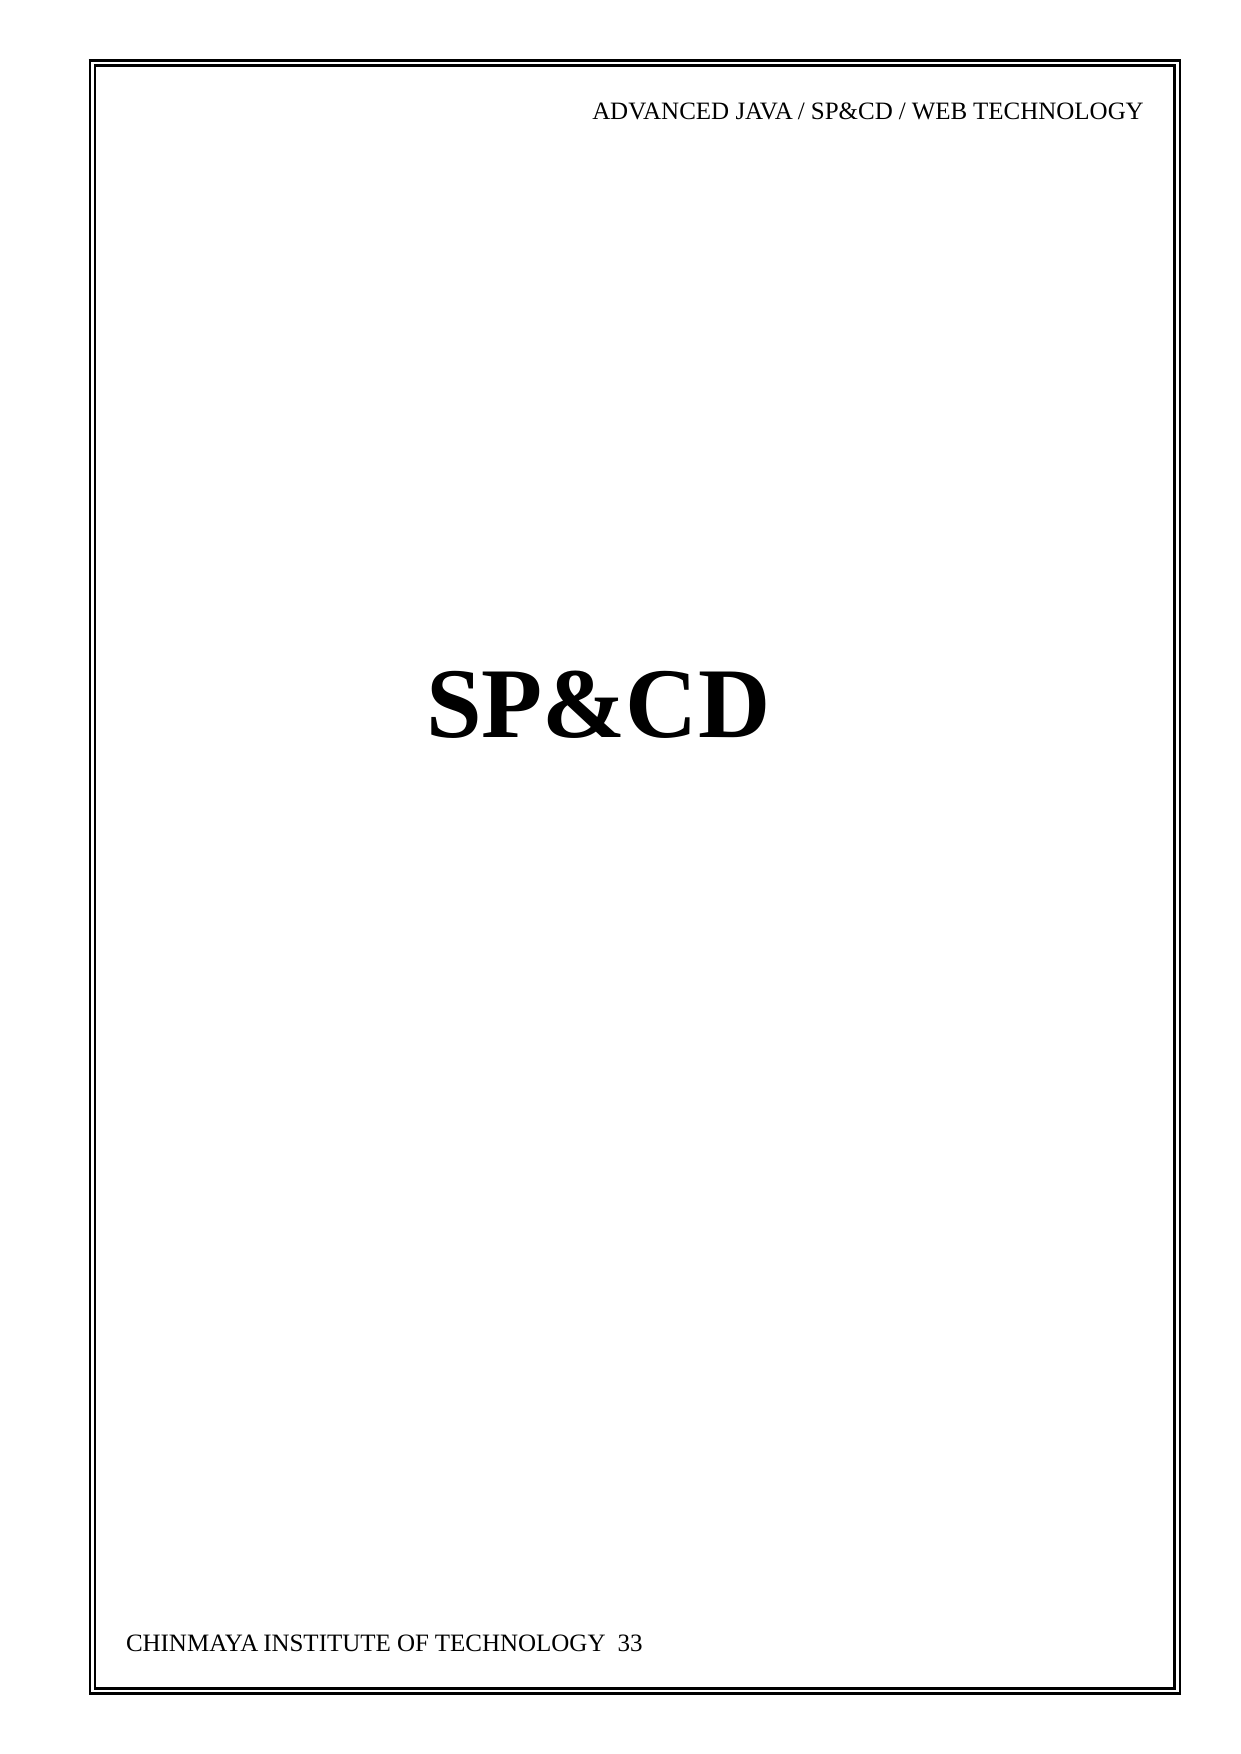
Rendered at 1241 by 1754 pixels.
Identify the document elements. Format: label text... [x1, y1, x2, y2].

text SP&CD [351, 644, 1144, 759]
